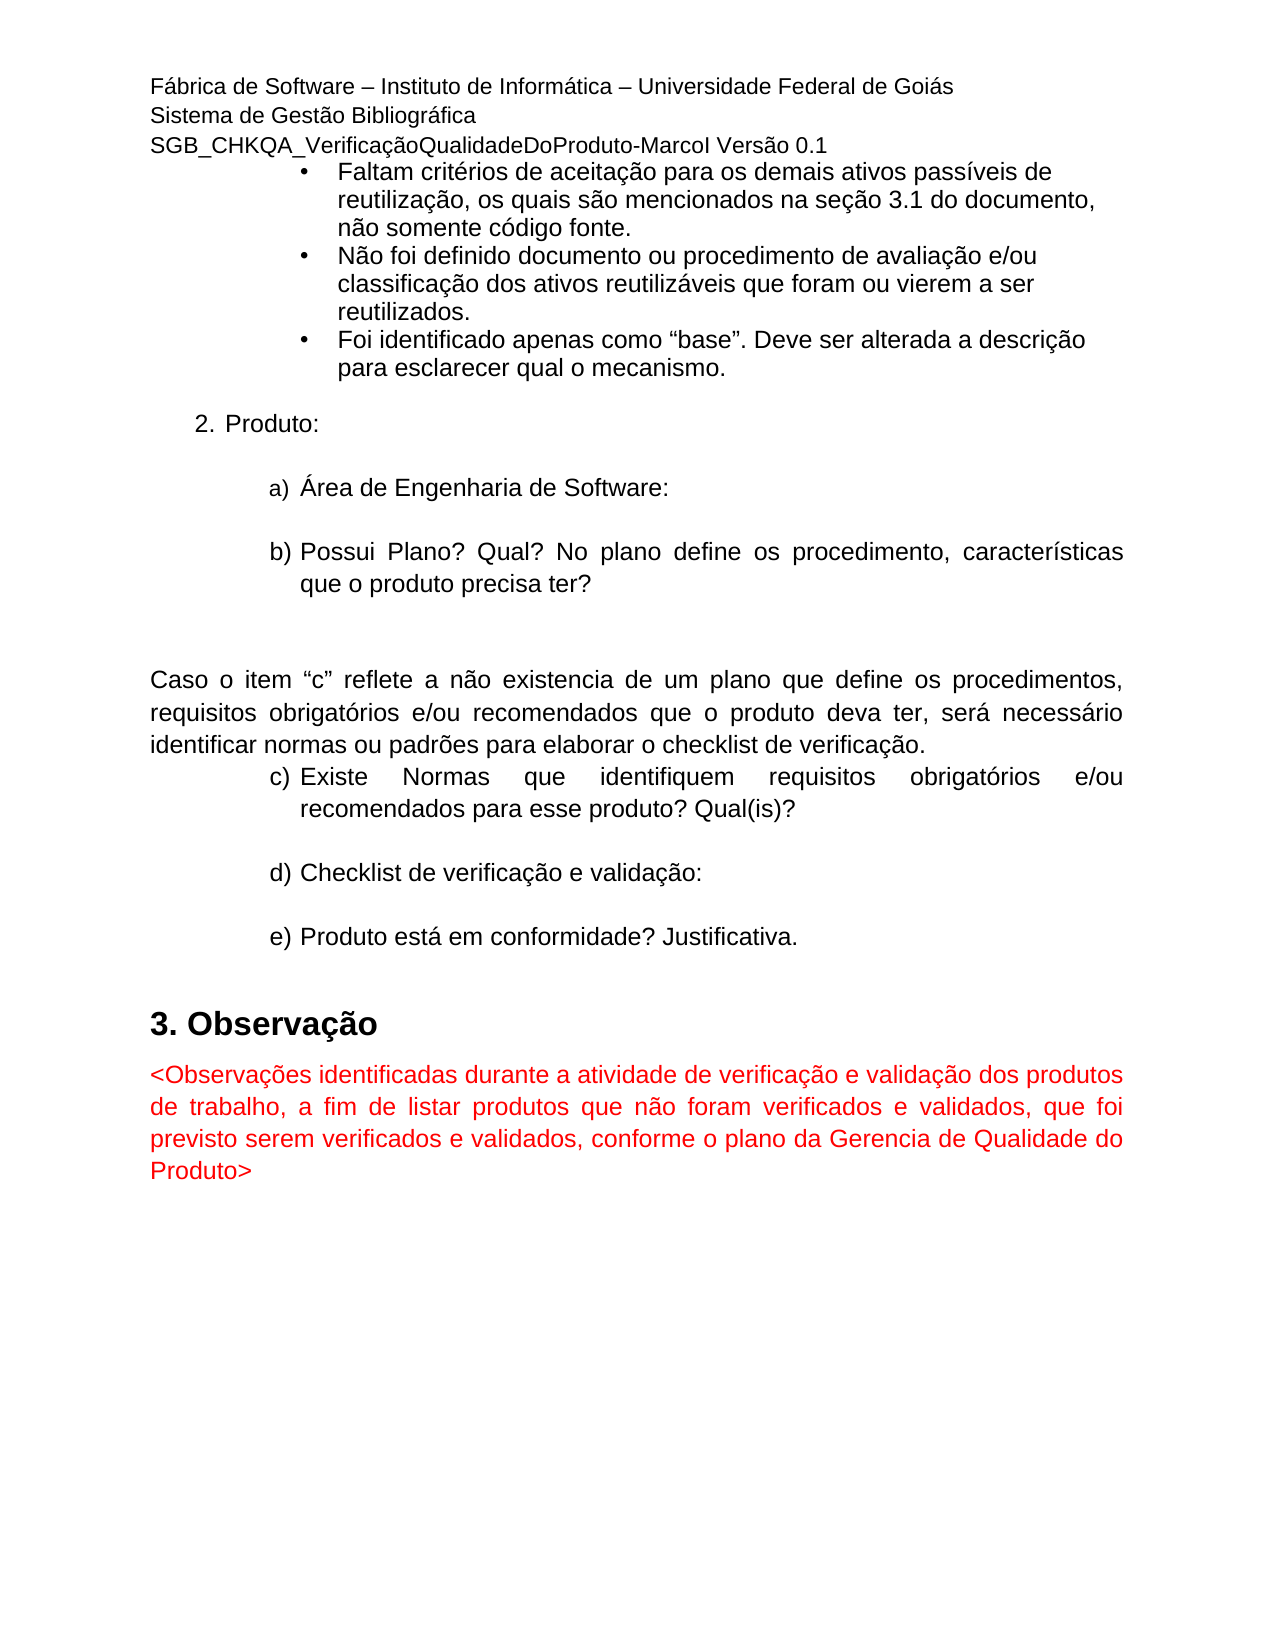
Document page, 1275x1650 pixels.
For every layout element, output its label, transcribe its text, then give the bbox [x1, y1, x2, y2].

text <Observações identificadas durante a atividade de verificação e validação dos produtos de trabalho, a fim de listar produtos que não foram verificados e validados, que foi previsto serem verificados e validados, conforme o plano da Gerencia de Qualidade do Produto> [150, 1060, 1125, 1184]
list Área de Engenharia de Software: [262, 474, 1125, 502]
list Faltam critérios de aceitação para os demais ativos passíveis de reutilização, os quais são mencionados na seção 3.1 do documento, não somente código fonte. [300, 158, 1125, 242]
subtitle 3. Observação [150, 1005, 1125, 1042]
list Checklist de verificação e validação: [262, 859, 1125, 887]
list Produto está em conformidade? Justificativa. [262, 923, 1125, 951]
text Caso o item “c” reflete a não existencia de um plano que define os procedimentos, requisitos obrigatórios e/ou recomendados que o produto deva ter, será necessário identificar normas ou padrões para elaborar o checklist de verificação. [150, 666, 1125, 758]
list Foi identificado apenas como “base”. Deve ser alterada a descrição para esclarecer qual o mecanismo. [300, 326, 1125, 382]
list Existe Normas que identifiquem requisitos obrigatórios e/ou recomendados para esse produto? Qual(is)? [262, 763, 1125, 823]
list Possui Plano? Qual? No plano define os procedimento, características que o produto precisa ter? [262, 538, 1125, 598]
list Não foi definido documento ou procedimento de avaliação e/ou classificação dos ativos reutilizáveis que foram ou vierem a ser reutilizados. [300, 242, 1125, 326]
list Produto: [187, 410, 1125, 438]
